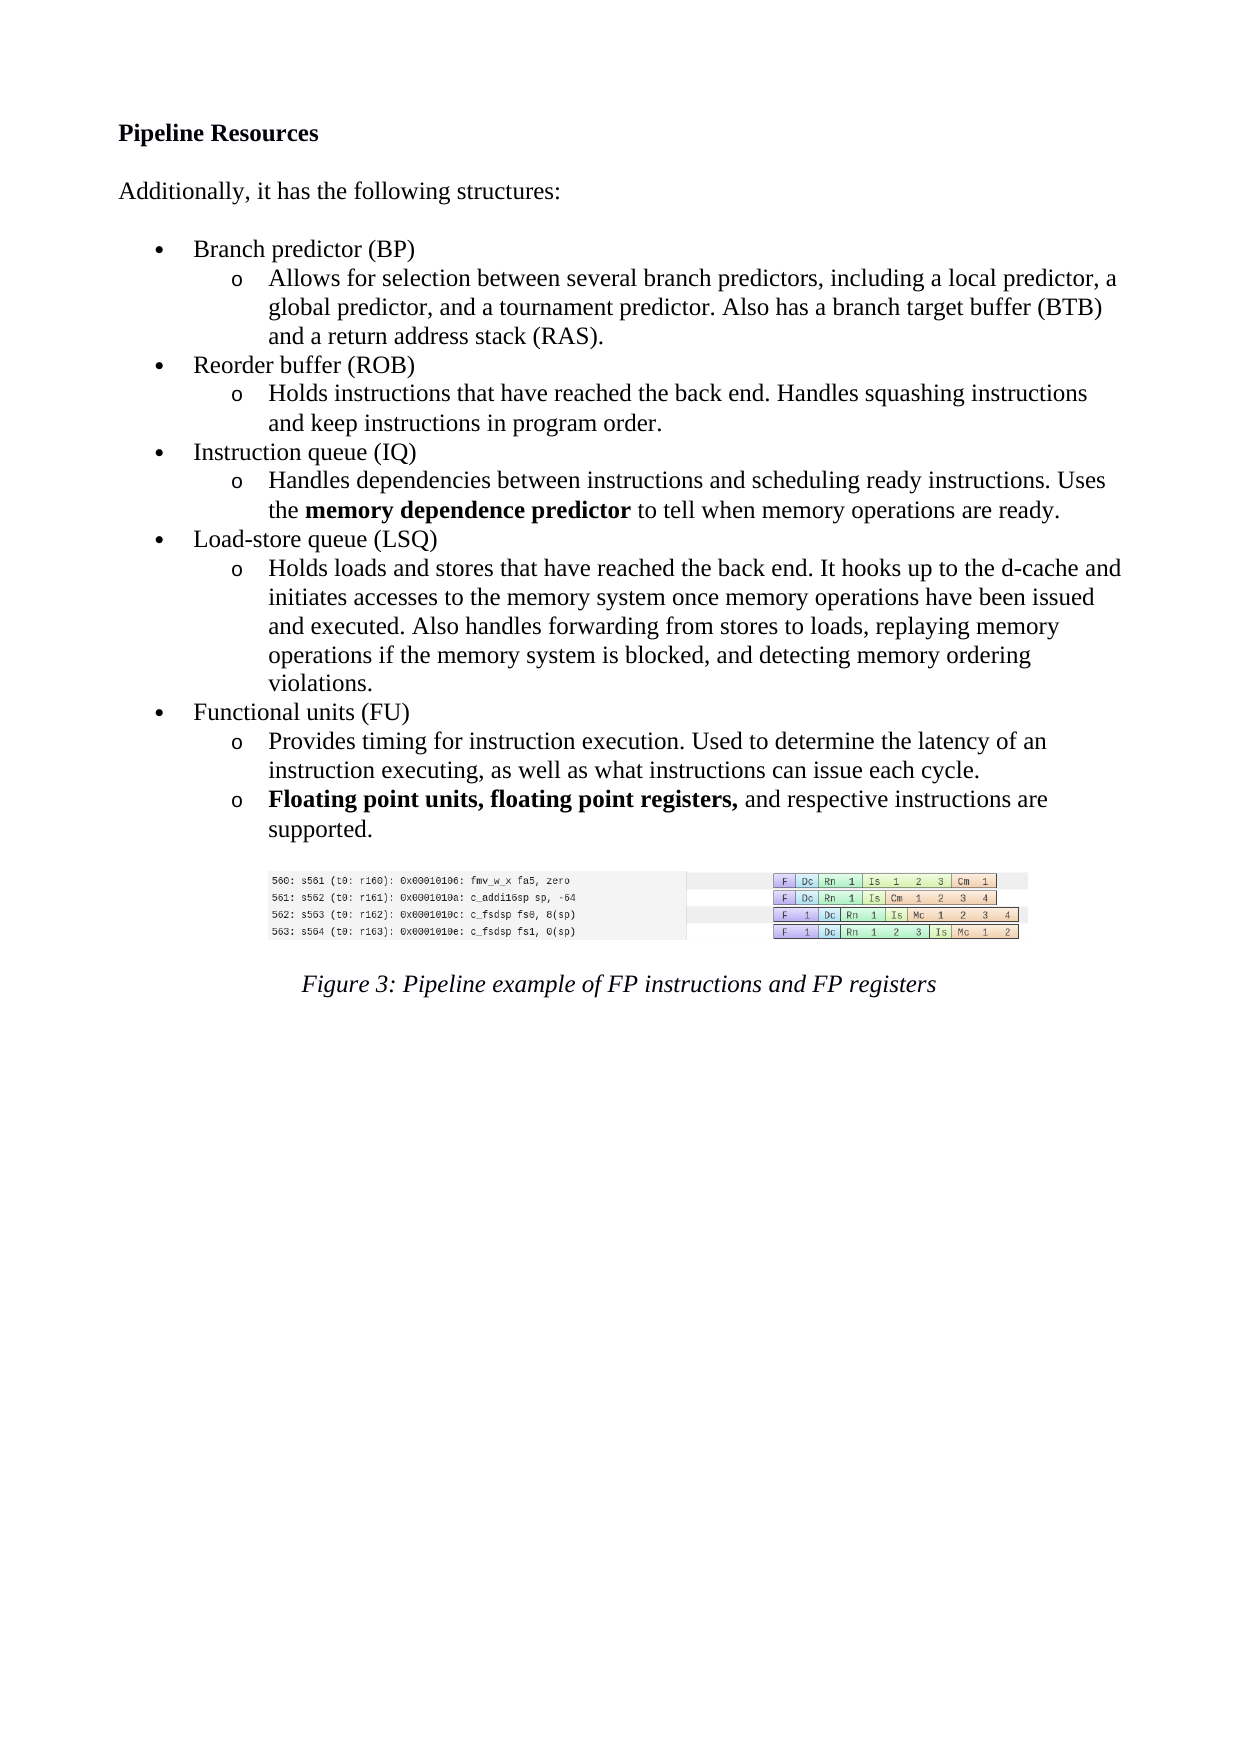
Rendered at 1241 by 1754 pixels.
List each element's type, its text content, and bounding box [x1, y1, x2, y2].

list Floating point units, floating point registers, and respective instructions are supported. [231, 784, 1122, 843]
text Pipeline Resources [118, 118, 1122, 147]
text Additionally, it has the following structures: [118, 176, 1122, 205]
list Reorder buffer (ROB) [156, 350, 1122, 378]
list Load-store queue (LSQ) [156, 524, 1122, 553]
list Handles dependencies between instructions and scheduling ready instructions. Uses the memory dependence predictor to tell when memory operations are ready. [231, 466, 1122, 524]
list Instruction queue (IQ) [156, 437, 1122, 466]
list Provides timing for instruction execution. Used to determine the latency of an instruction executing, as well as what instructions can issue each cycle. [231, 726, 1122, 784]
picture [268, 871, 1029, 940]
list Functional units (FU) [156, 697, 1122, 726]
text Figure 3: Pipeline example of FP instructions and FP registers [118, 969, 1122, 998]
list Holds loads and stores that have reached the back end. It hooks up to the d-cache and initiates accesses to the memory system once memory operations have been issued and executed. Also handles forwarding from stores to loads, replaying memory operations if the memory system is blocked, and detecting memory ordering violations. [231, 553, 1122, 697]
list Branch predictor (BP) [156, 234, 1122, 263]
list Holds instructions that have reached the back end. Handles squashing instructions and keep instructions in program order. [231, 378, 1122, 437]
list Allows for selection between several branch predictors, including a local predictor, a global predictor, and a tournament predictor. Also has a branch target buffer (BTB) and a return address stack (RAS). [231, 263, 1122, 350]
